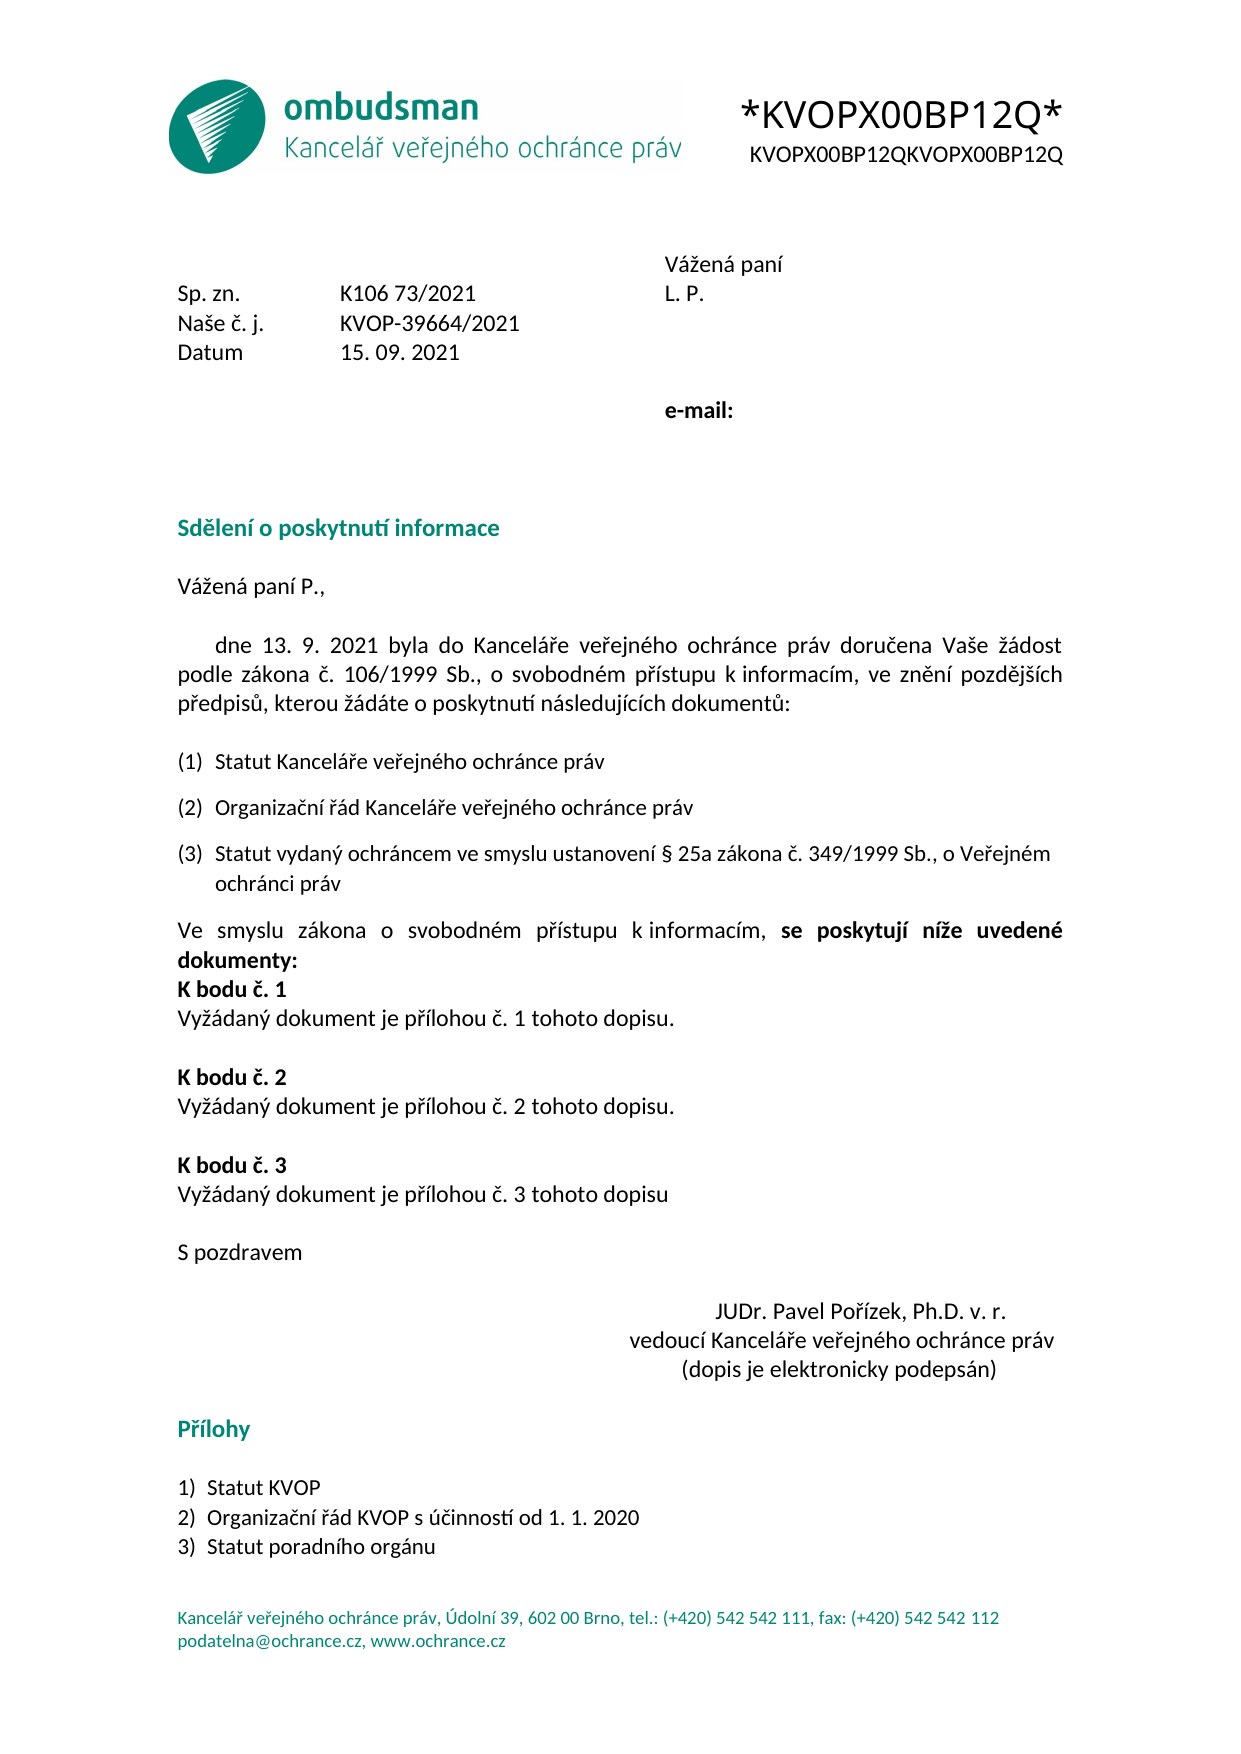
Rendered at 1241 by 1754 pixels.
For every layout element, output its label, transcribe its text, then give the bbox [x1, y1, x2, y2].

list Organizační řád Kanceláře veřejného ochránce práv [177, 793, 1063, 821]
subtitle Sdělení o poskytnutí informace [177, 513, 1063, 543]
list Statut poradního orgánu [177, 1532, 1063, 1560]
text Vyžádaný dokument je přílohou č. 2 tohoto dopisu. [177, 1091, 1063, 1120]
list Organizační řád KVOP s účinností od 1. 1. 2020 [177, 1503, 1063, 1531]
text K bodu č. 3 [177, 1150, 1063, 1179]
text Přílohy [177, 1413, 1063, 1444]
text Vyžádaný dokument je přílohou č. 3 tohoto dopisu [177, 1179, 1063, 1208]
table_header K106 73/2021 KVOP-39664/2021 15. 09. 2021 [340, 220, 664, 513]
table_header Sp. zn. Naše č. j. Datum [177, 220, 340, 513]
table_header Vážená paní L. P. e-mail: [665, 220, 1085, 513]
text Vyžádaný dokument je přílohou č. 1 tohoto dopisu. [177, 1003, 1063, 1033]
list Statut KVOP [177, 1473, 1063, 1501]
text (dopis je elektronicky podepsán) [177, 1354, 1063, 1384]
text JUDr. Pavel Pořízek, Ph.D. v. r. [177, 1296, 1063, 1325]
text K bodu č. 2 [177, 1062, 1063, 1091]
list Statut vydaný ochráncem ve smyslu ustanovení § 25a zákona č. 349/1999 Sb., o Veřejném ochránci práv [177, 839, 1063, 897]
text Vážená paní P., [177, 571, 1063, 600]
text vedoucí Kanceláře veřejného ochránce práv [177, 1325, 1063, 1354]
text Ve smyslu zákona o svobodném přístupu k informacím, se poskytují níže uvedené dokumenty: [177, 916, 1063, 974]
text K bodu č. 1 [177, 974, 1063, 1003]
text S pozdravem [177, 1237, 1063, 1267]
list Statut Kanceláře veřejného ochránce práv [177, 747, 1063, 775]
text dne 13. 9. 2021 byla do Kanceláře veřejného ochránce práv doručena Vaše žádost podle zákona č. 106/1999 Sb., o svobodném přístupu k informacím, ve znění pozdějších předpisů, kterou žádáte o poskytnutí následujících dokumentů: [177, 630, 1063, 717]
